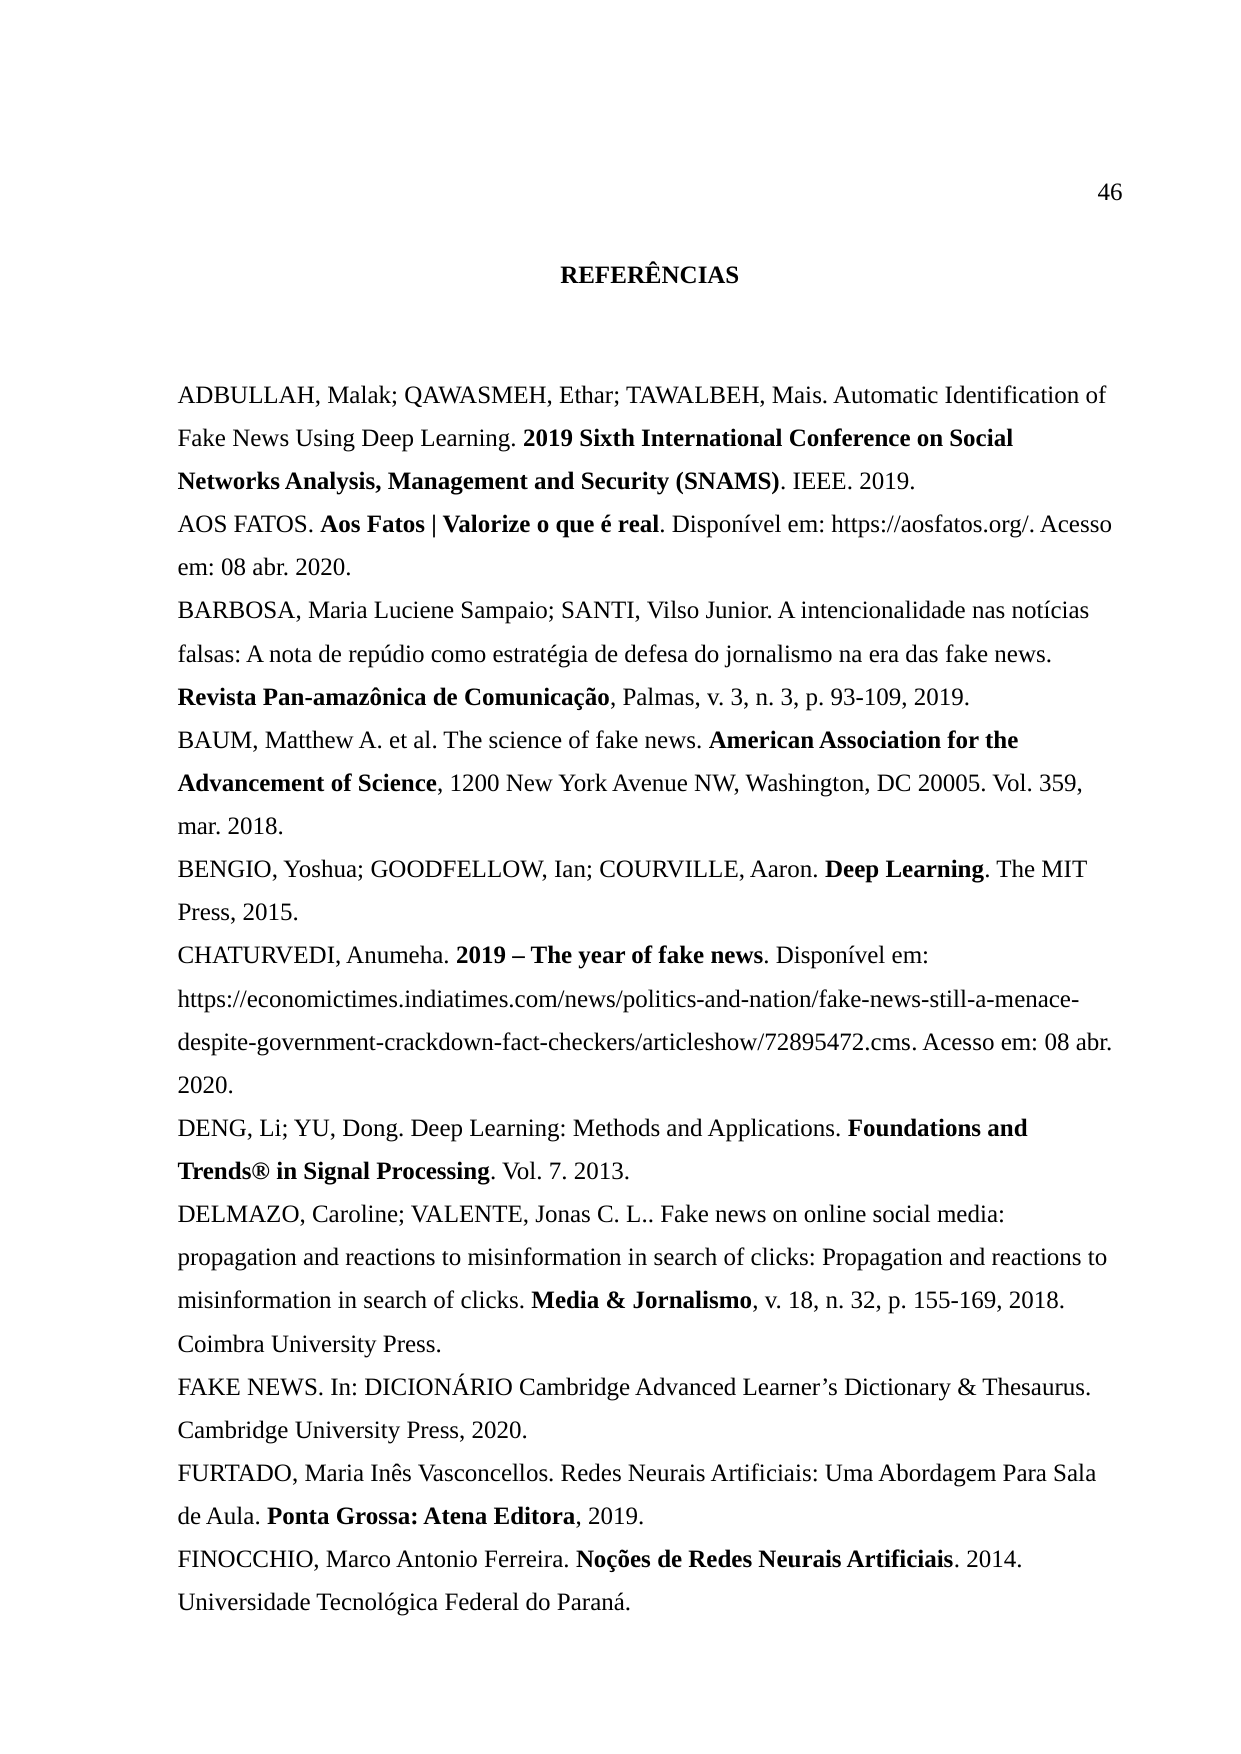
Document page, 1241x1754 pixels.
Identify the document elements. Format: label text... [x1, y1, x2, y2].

text BAUM, Matthew A. et al. The science of fake news. American Association for the Advancement of Science, 1200 New York Avenue NW, Washington, DC 20005. Vol. 359, mar. 2018. [177, 725, 1122, 840]
text ADBULLAH, Malak; QAWASMEH, Ethar; TAWALBEH, Mais. Automatic Identification of Fake News Using Deep Learning. 2019 Sixth International Conference on Social Networks Analysis, Management and Security (SNAMS). IEEE. 2019. [177, 380, 1122, 495]
text DENG, Li; YU, Dong. Deep Learning: Methods and Applications. Foundations and Trends® in Signal Processing. Vol. 7. 2013. [177, 1113, 1122, 1185]
text BARBOSA, Maria Luciene Sampaio; SANTI, Vilso Junior. A intencionalidade nas notícias falsas: A nota de repúdio como estratégia de defesa do jornalismo na era das fake news. Revista Pan-amazônica de Comunicação, Palmas, v. 3, n. 3, p. 93-109, 2019. [177, 596, 1122, 711]
text CHATURVEDI, Anumeha. 2019 – The year of fake news. Disponível em: https://economictimes.indiatimes.com/news/politics-and-nation/fake-news-still-a-menace-despite-government-crackdown-fact-checkers/articleshow/72895472.cms. Acesso em: 08 abr. 2020. [177, 941, 1122, 1099]
text DELMAZO, Caroline; VALENTE, Jonas C. L.. Fake news on online social media: propagation and reactions to misinformation in search of clicks: Propagation and reactions to misinformation in search of clicks. Media & Jornalismo, v. 18, n. 32, p. 155-169, 2018. Coimbra University Press. [177, 1199, 1122, 1357]
text BENGIO, Yoshua; GOODFELLOW, Ian; COURVILLE, Aaron. Deep Learning. The MIT Press, 2015. [177, 854, 1122, 926]
text FINOCCHIO, Marco Antonio Ferreira. Noções de Redes Neurais Artificiais. 2014. Universidade Tecnológica Federal do Paraná. [177, 1544, 1122, 1616]
text FURTADO, Maria Inês Vasconcellos. Redes Neurais Artificiais: Uma Abordagem Para Sala de Aula. Ponta Grossa: Atena Editora, 2019. [177, 1458, 1122, 1530]
subtitle REFERÊNCIAS [177, 260, 1122, 289]
text AOS FATOS. Aos Fatos | Valorize o que é real. Disponível em: https://aosfatos.org/. Acesso em: 08 abr. 2020. [177, 509, 1122, 581]
text FAKE NEWS. In: DICIONÁRIO Cambridge Advanced Learner’s Dictionary & Thesaurus. Cambridge University Press, 2020. [177, 1372, 1122, 1444]
